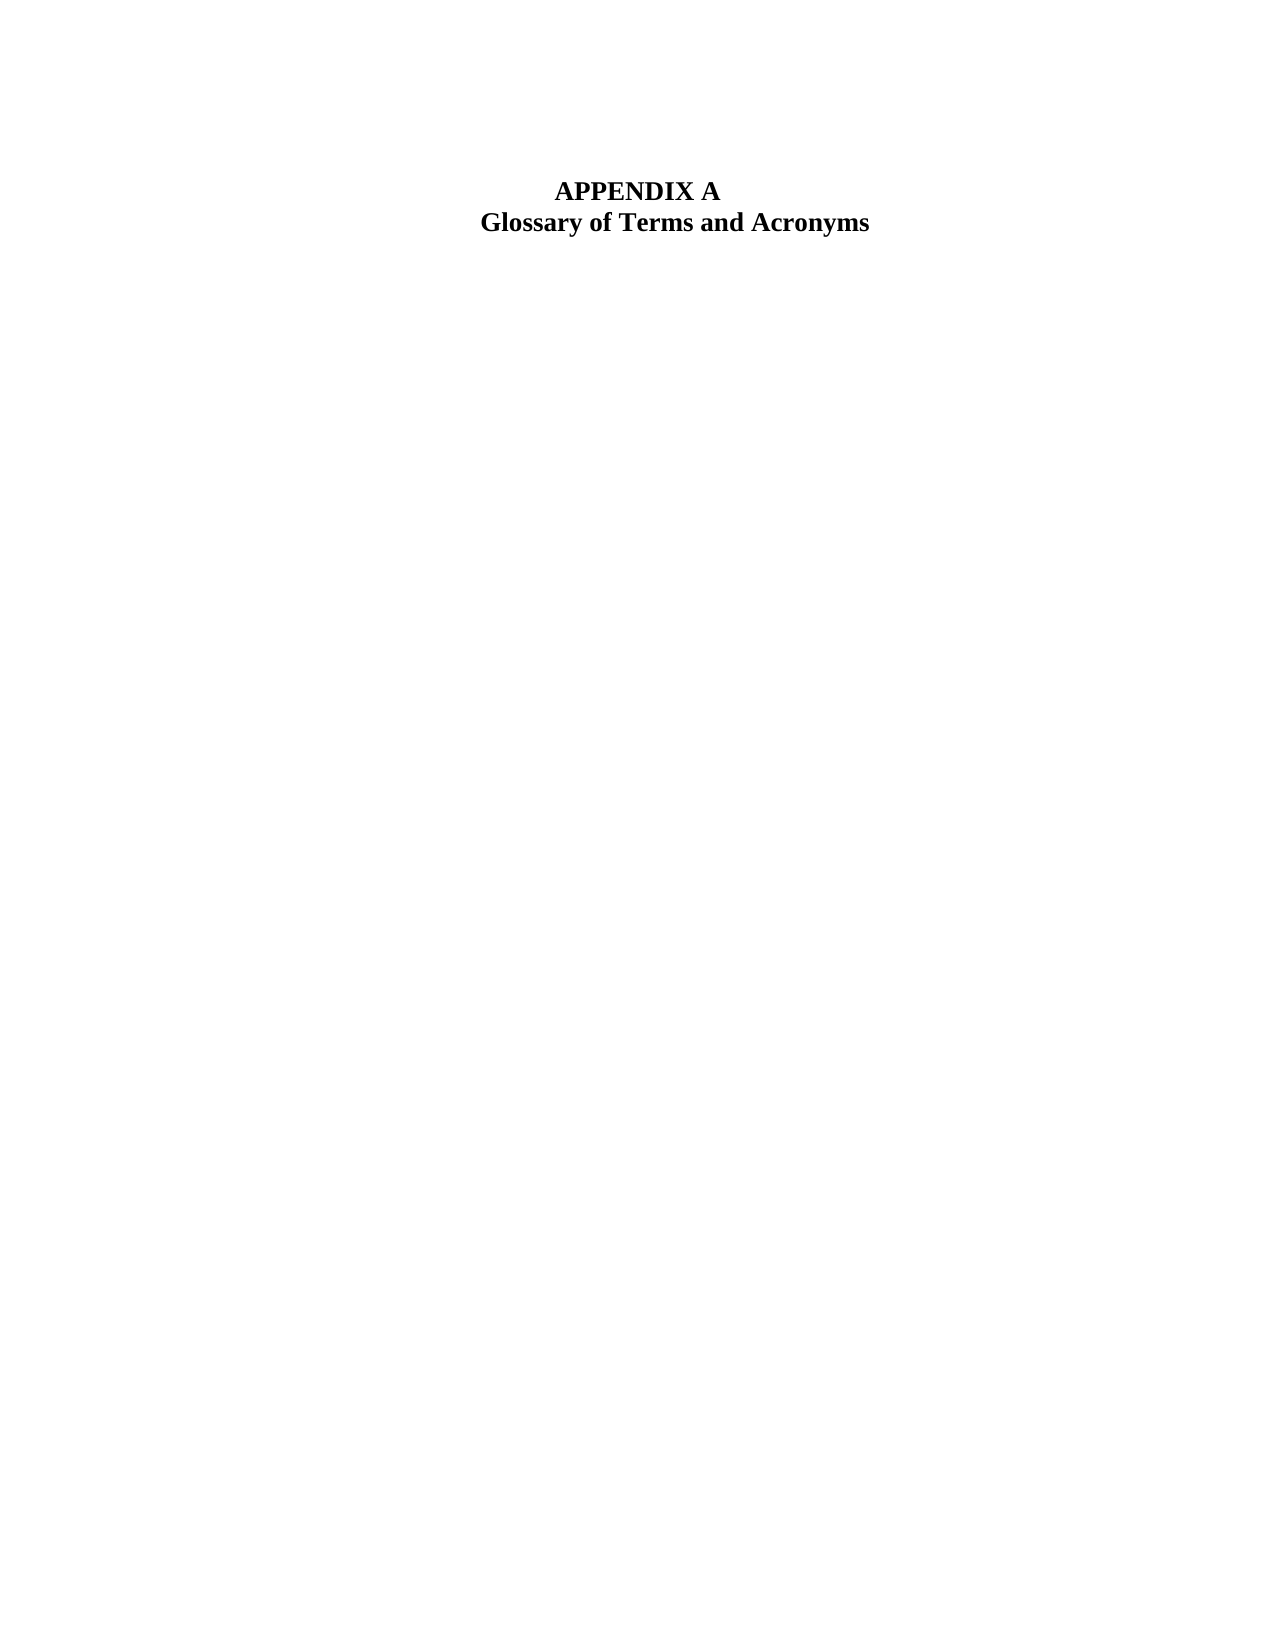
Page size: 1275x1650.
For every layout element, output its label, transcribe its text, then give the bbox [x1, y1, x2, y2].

subtitle APPENDIX A Glossary of Terms and Acronyms [150, 175, 1125, 237]
